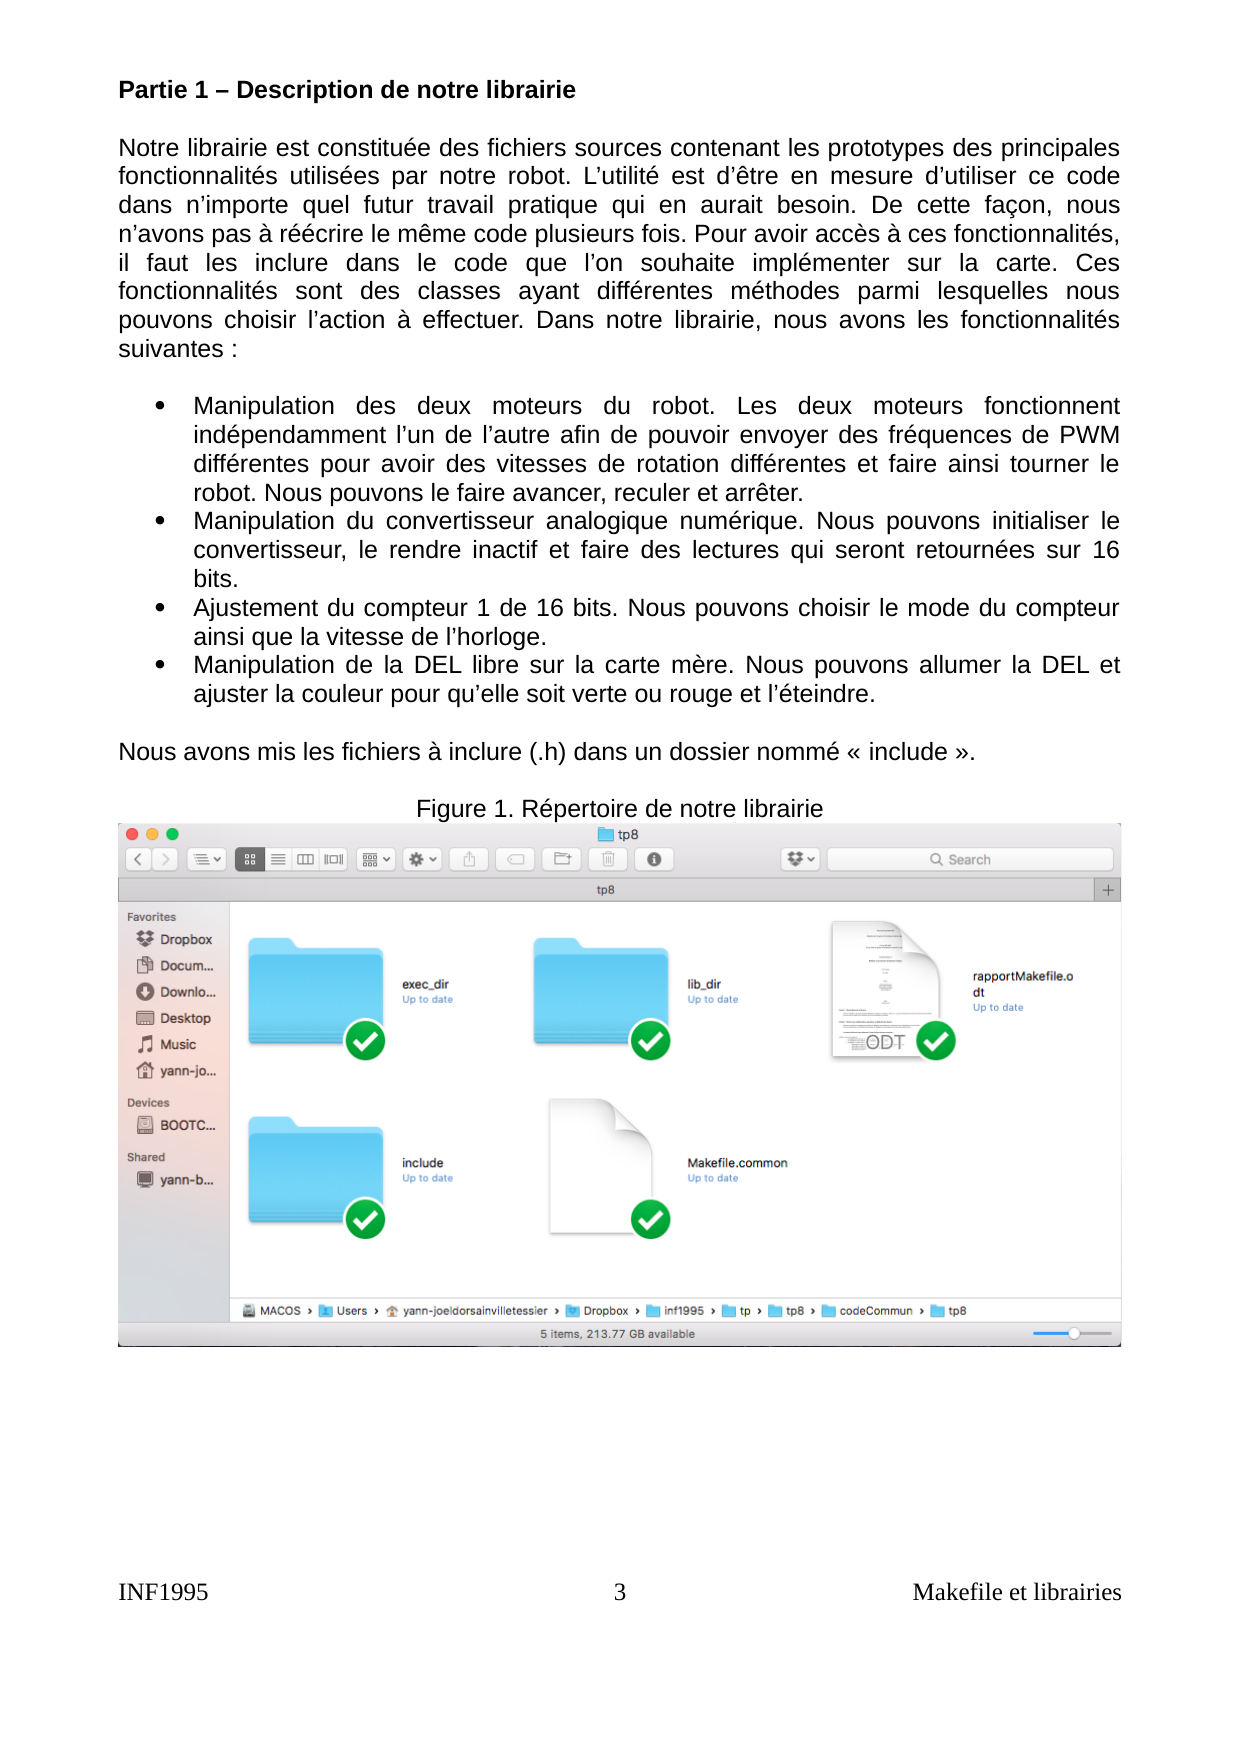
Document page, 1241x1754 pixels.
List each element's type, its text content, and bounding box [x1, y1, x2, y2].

list Manipulation des deux moteurs du robot. Les deux moteurs fonctionnent indépendamment l’un de l’autre afin de pouvoir envoyer des fréquences de PWM différentes pour avoir des vitesses de rotation différentes et faire ainsi tourner le robot. Nous pouvons le faire avancer, reculer et arrêter. [156, 391, 1122, 506]
text Nous avons mis les fichiers à inclure (.h) dans un dossier nommé « include ». [118, 737, 1122, 765]
list Ajustement du compteur 1 de 16 bits. Nous pouvons choisir le mode du compteur ainsi que la vitesse de l’horloge. [156, 593, 1122, 650]
list Manipulation du convertisseur analogique numérique. Nous pouvons initialiser le convertisseur, le rendre inactif et faire des lectures qui seront retournées sur 16 bits. [156, 506, 1122, 593]
text Notre librairie est constituée des fichiers sources contenant les prototypes des principales fonctionnalités utilisées par notre robot. L’utilité est d’être en mesure d’utiliser ce code dans n’importe quel futur travail pratique qui en aurait besoin. De cette façon, nous n’avons pas à réécrire le même code plusieurs fois. Pour avoir accès à ces fonctionnalités, il faut les inclure dans le code que l’on souhaite implémenter sur la carte. Ces fonctionnalités sont des classes ayant différentes méthodes parmi lesquelles nous pouvons choisir l’action à effectuer. Dans notre librairie, nous avons les fonctionnalités suivantes : [118, 132, 1122, 362]
text Figure 1. Répertoire de notre librairie [118, 794, 1122, 823]
text Partie 1 – Description de notre librairie [118, 75, 1122, 104]
list Manipulation de la DEL libre sur la carte mère. Nous pouvons allumer la DEL et ajuster la couleur pour qu’elle soit verte ou rouge et l’éteindre. [156, 650, 1122, 708]
